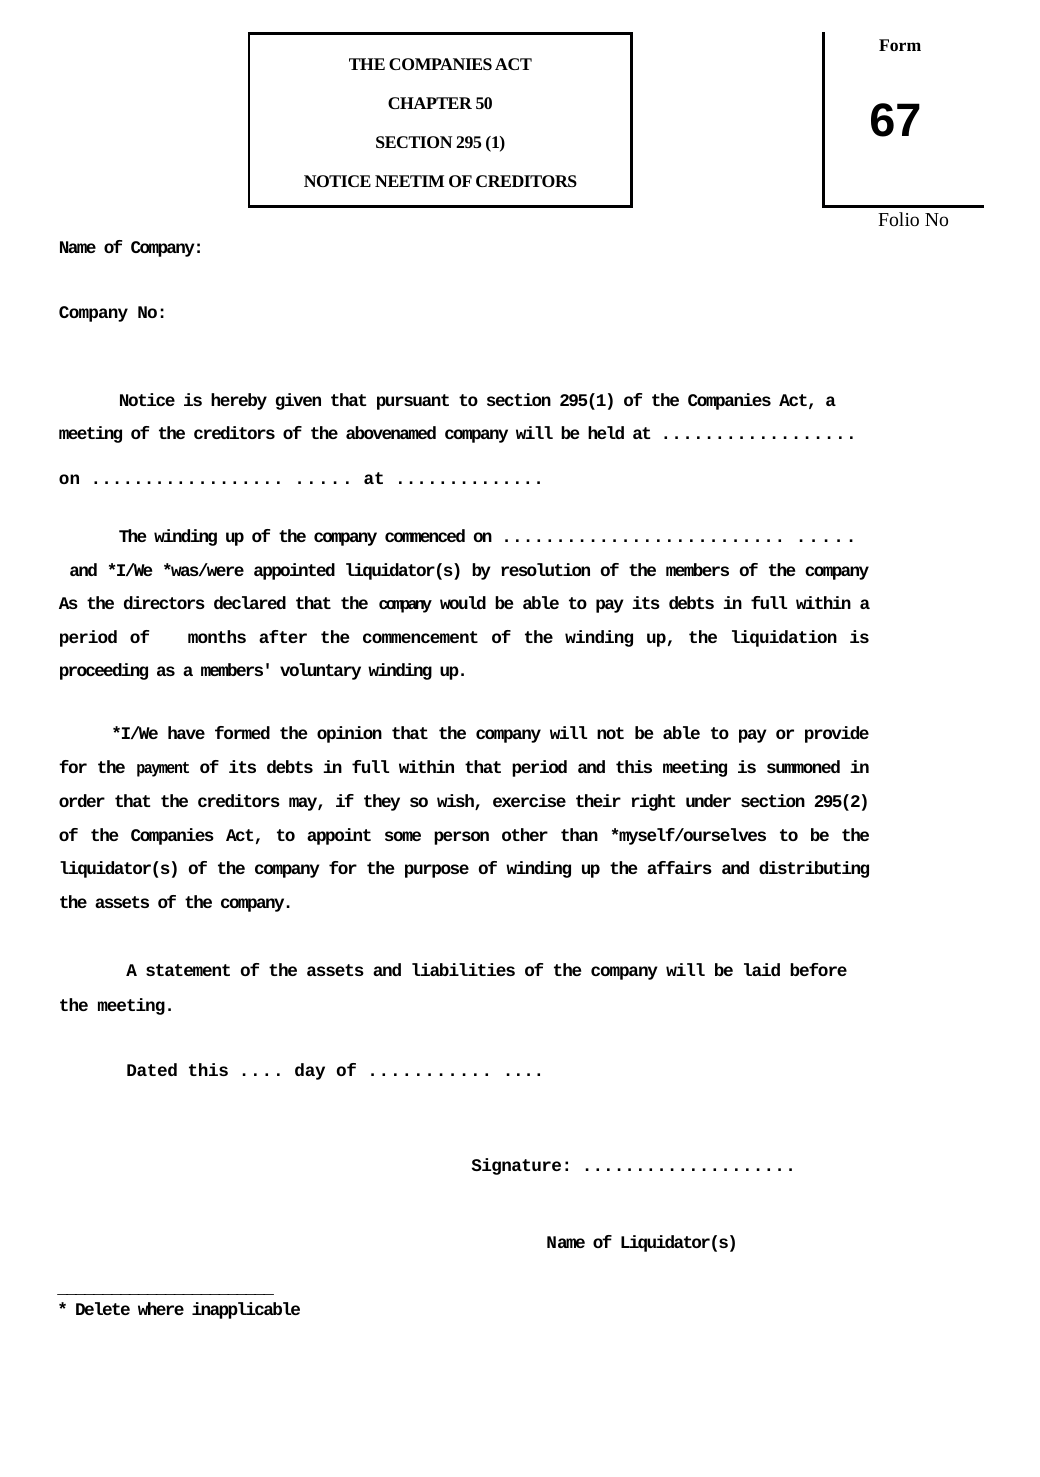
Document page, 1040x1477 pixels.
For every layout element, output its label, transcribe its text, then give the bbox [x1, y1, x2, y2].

text Name of Liquidator(s) [546, 1233, 990, 1253]
text Folio No [59, 208, 949, 231]
text Signature: [471, 1157, 990, 1177]
text ________________________ * Delete where inapplicable [57, 1278, 990, 1321]
text Name of Company:<o.name> [59, 238, 990, 259]
table_header THE COMPANIES ACT CHAPTER 50 SECTION 295 (1) NOTICE NEETIM OF CREDITORS [250, 35, 630, 205]
text Notice is hereby given that pursuant to section 295(1) of the Companies Act, a meeting of the creditors of the abovenamed company will be held at [59, 391, 870, 445]
table_header Form 67 [825, 32, 984, 205]
text Dated this day of .... [126, 1062, 990, 1082]
text Company No:<o.uen> [59, 304, 990, 324]
table_header [633, 32, 822, 205]
text *I/We have formed the opinion that the company will not be able to pay or provide for the payment of its debts in full within that period and this meeting is summoned in order that the creditors may, if they so wish, exercise their right under section 295(2) of the Companies Act, to appoint some person other than *myself/ourselves to be the liquidator(s) of the company for the purpose of winding up the affairs and distributing the assets of the company. [59, 725, 870, 914]
text and *I/We *was/were appointed liquidator(s) by resolution of the members of the company As the directors declared that the company would be able to pay its debts in full within a period of months after the commencement of the winding up, the liquidation is proceeding as a members' voluntary winding up. [59, 562, 870, 682]
text The winding up of the company commenced on [119, 527, 990, 547]
text on at [59, 469, 990, 490]
text A statement of the assets and liabilities of the company will be laid before the meeting. [59, 961, 870, 1017]
